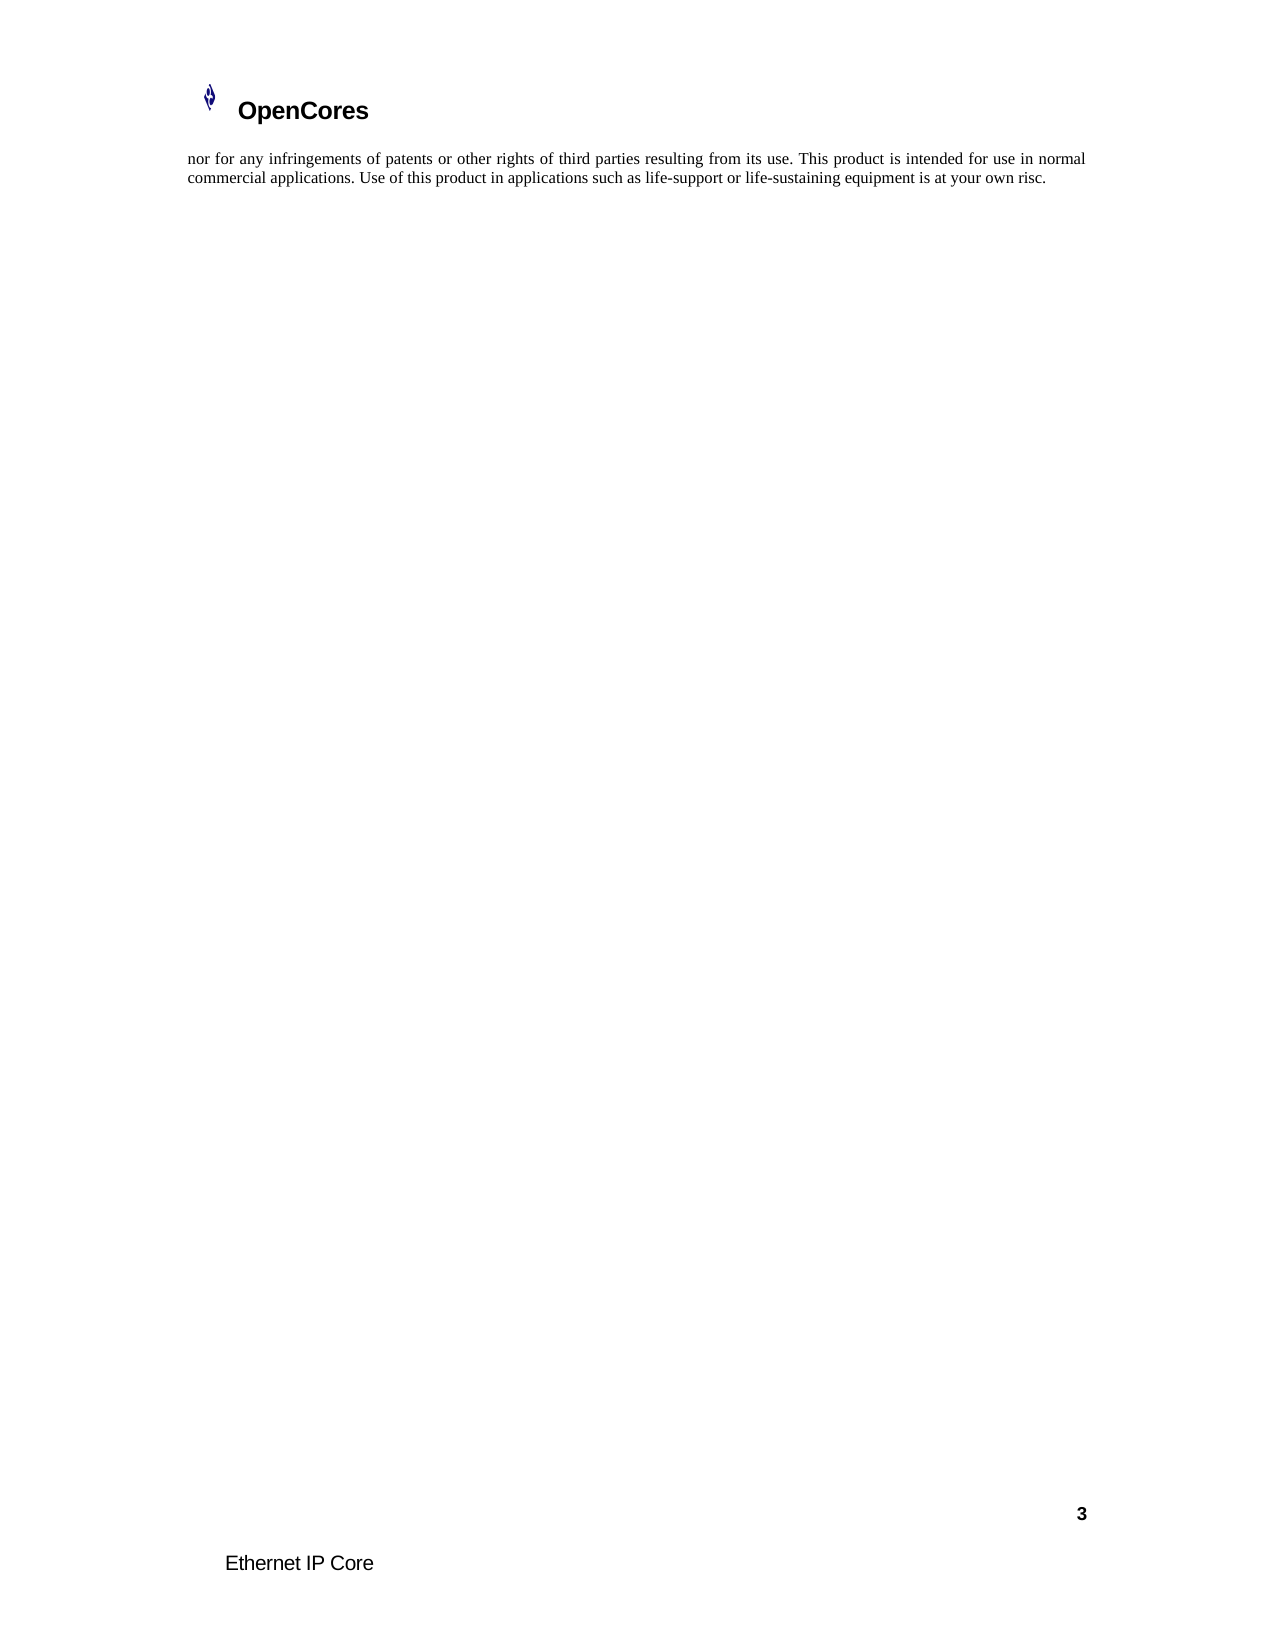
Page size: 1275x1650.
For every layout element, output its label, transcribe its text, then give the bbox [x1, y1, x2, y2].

picture [204, 84, 216, 111]
text nor for any infringements of patents or other rights of third parties resulting from its use. This product is intended for use in normal commercial applications. Use of this product in applications such as life-support or life-sustaining equipment is at your own risc. [187, 149, 1087, 187]
